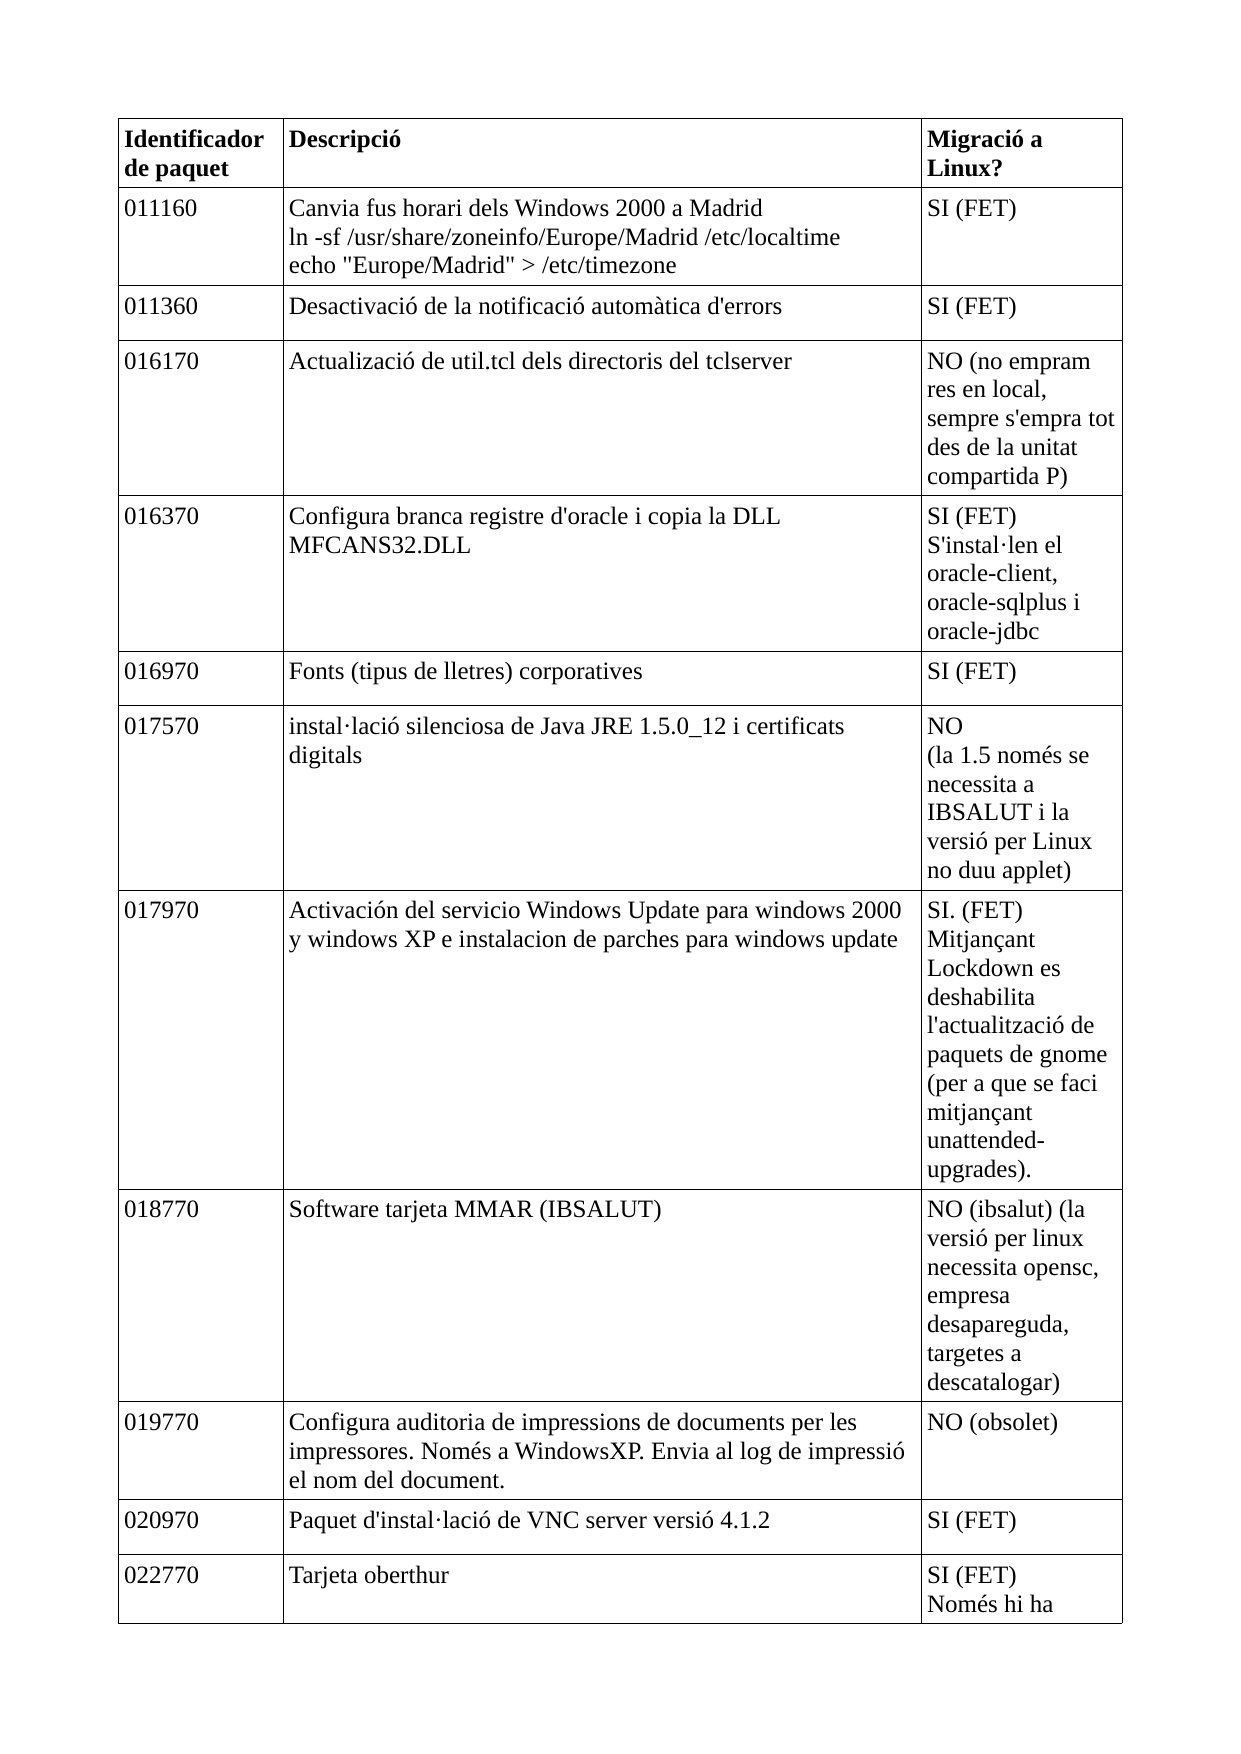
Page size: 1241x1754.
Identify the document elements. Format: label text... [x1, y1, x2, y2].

table_cell Configura auditoria de impressions de documents per les impressores. Només a WindowsXP. Envia al log de impressió el nom del document. [284, 1402, 921, 1499]
table_cell Actualizació de util.tcl dels directoris del tclserver [284, 341, 921, 495]
table_cell SI (FET) S'instal·len el oracle-client, oracle-sqlplus i oracle-jdbc [922, 496, 1122, 651]
table_cell SI (FET) Només hi ha [922, 1555, 1122, 1623]
table_cell NO (obsolet) [922, 1402, 1122, 1499]
table_cell Tarjeta oberthur [284, 1555, 921, 1623]
table_cell 018770 [119, 1190, 283, 1401]
table_cell 017970 [119, 891, 283, 1188]
table_cell SI (FET) [922, 652, 1122, 705]
table_cell 011160 [119, 188, 283, 285]
table_cell 016370 [119, 496, 283, 651]
table_cell Desactivació de la notificació automàtica d'errors [284, 286, 921, 340]
table_cell 016970 [119, 652, 283, 705]
table_cell instal·lació silenciosa de Java JRE 1.5.0_12 i certificats digitals [284, 706, 921, 889]
table_cell SI (FET) [922, 286, 1122, 340]
table_cell Paquet d'instal·lació de VNC server versió 4.1.2 [284, 1500, 921, 1554]
table_cell NO (no empram res en local, sempre s'empra tot des de la unitat compartida P) [922, 341, 1122, 495]
table_cell NO (la 1.5 només se necessita a IBSALUT i la versió per Linux no duu applet) [922, 706, 1122, 889]
table_cell Software tarjeta MMAR (IBSALUT) [284, 1190, 921, 1401]
table_cell SI. (FET) Mitjançant Lockdown es deshabilita l'actualització de paquets de gnome (per a que se faci mitjançant unattended-upgrades). [922, 891, 1122, 1188]
table_header Identificador de paquet [119, 119, 283, 187]
table_cell Configura branca registre d'oracle i copia la DLL MFCANS32.DLL [284, 496, 921, 651]
table_cell 020970 [119, 1500, 283, 1554]
table_cell NO (ibsalut) (la versió per linux necessita opensc, empresa desapareguda, targetes a descatalogar) [922, 1190, 1122, 1401]
table_cell 017570 [119, 706, 283, 889]
table_cell Activación del servicio Windows Update para windows 2000 y windows XP e instalacion de parches para windows update [284, 891, 921, 1188]
table_cell 011360 [119, 286, 283, 340]
table_cell 016170 [119, 341, 283, 495]
table_header Descripció [284, 119, 921, 187]
table_header Migració a Linux? [922, 119, 1122, 187]
table_cell SI (FET) [922, 188, 1122, 285]
table_cell 019770 [119, 1402, 283, 1499]
table_cell Canvia fus horari dels Windows 2000 a Madrid ln -sf /usr/share/zoneinfo/Europe/Madrid /etc/localtime echo "Europe/Madrid" > /etc/timezone [284, 188, 921, 285]
table_cell Fonts (tipus de lletres) corporatives [284, 652, 921, 705]
table_cell 022770 [119, 1555, 283, 1623]
table_cell SI (FET) [922, 1500, 1122, 1554]
